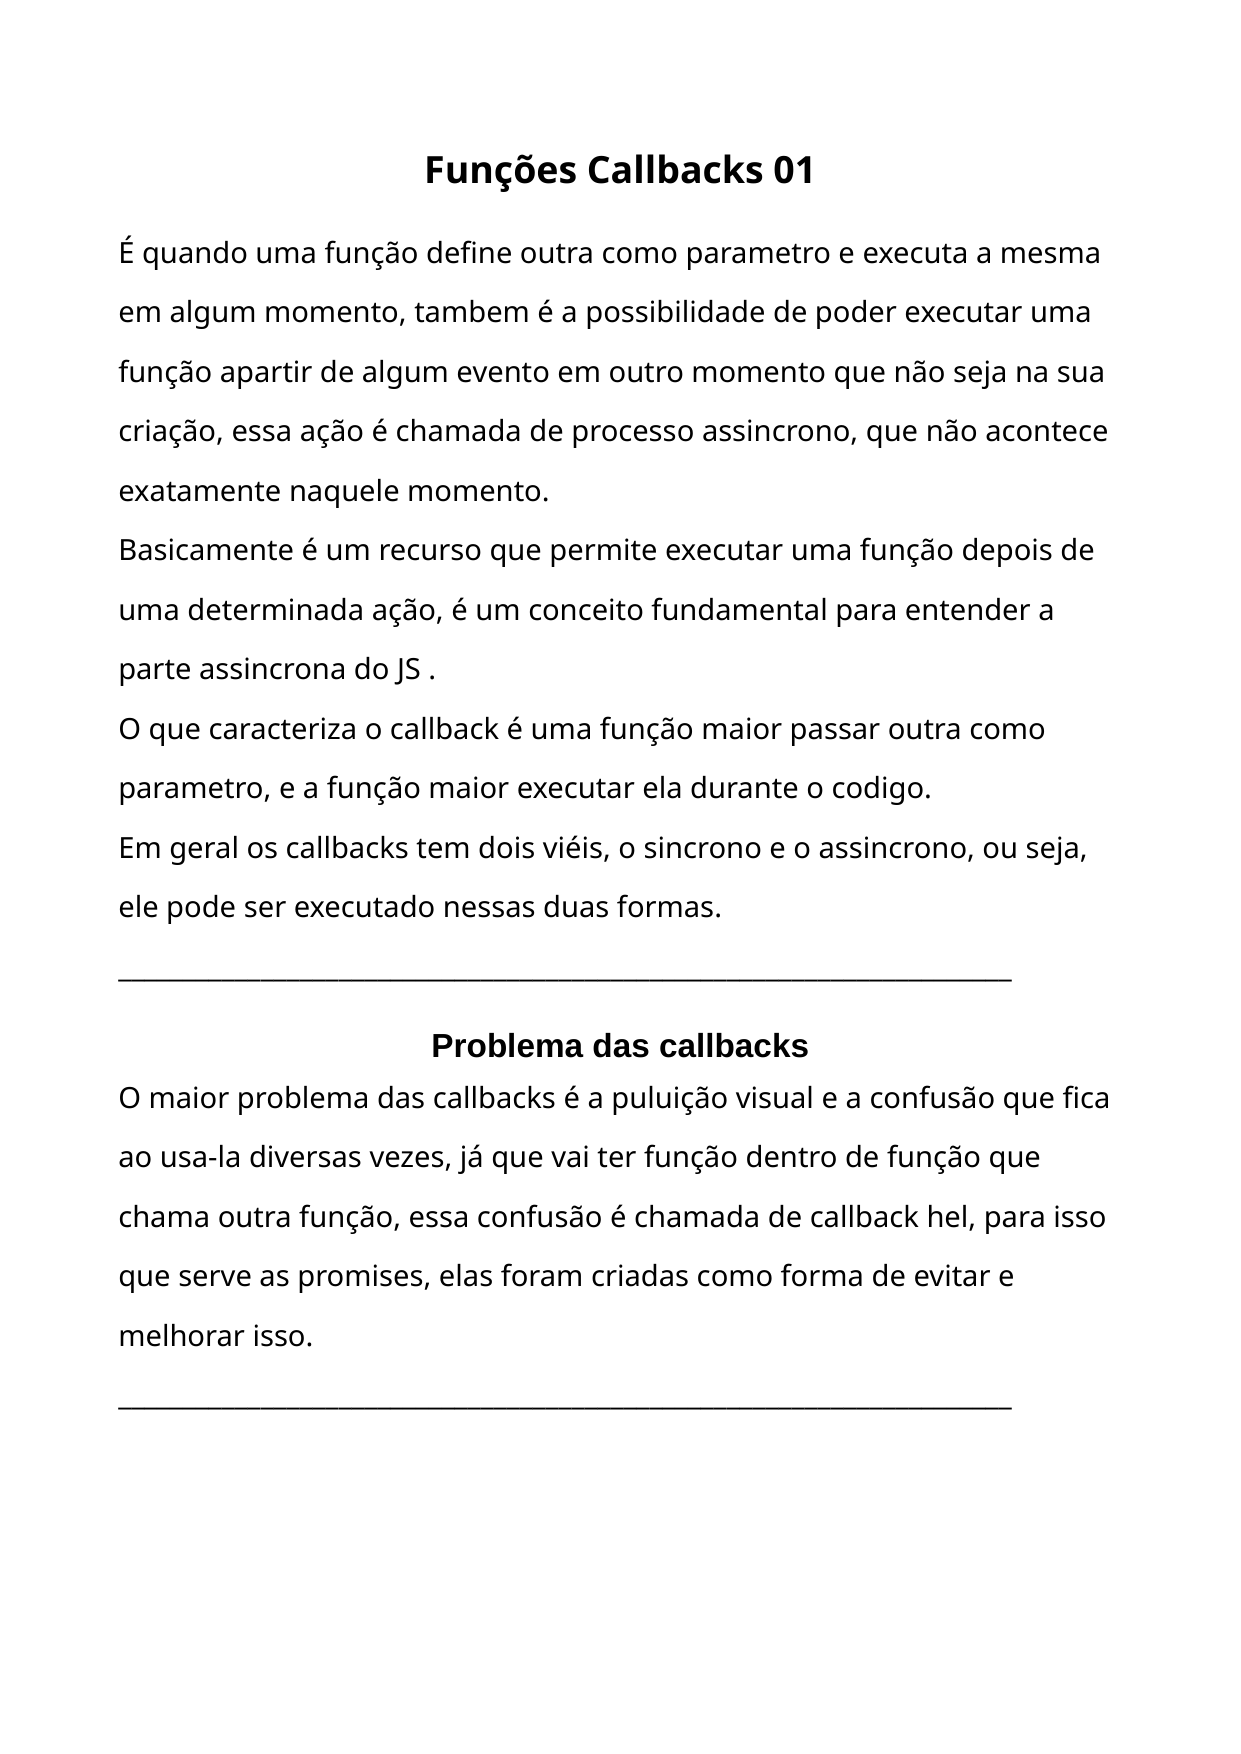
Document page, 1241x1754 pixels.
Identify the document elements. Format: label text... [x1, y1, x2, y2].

text Em geral os callbacks tem dois viéis, o sincrono e o assincrono, ou seja, ele pode ser executado nessas duas formas. [118, 827, 1122, 926]
text _____________________________________________________________________ [118, 1374, 1122, 1414]
subtitle Problema das callbacks [118, 1026, 1122, 1065]
text _____________________________________________________________________ [118, 946, 1122, 986]
text O que caracteriza o callback é uma função maior passar outra como parametro, e a função maior executar ela durante o codigo. [118, 708, 1122, 807]
text O maior problema das callbacks é a puluição visual e a confusão que fica ao usa-la diversas vezes, já que vai ter função dentro de função que chama outra função, essa confusão é chamada de callback hel, para isso que serve as promises, elas foram criadas como forma de evitar e melhorar isso. [118, 1077, 1122, 1355]
text É quando uma função define outra como parametro e executa a mesma em algum momento, tambem é a possibilidade de poder executar uma função apartir de algum evento em outro momento que não seja na sua criação, essa ação é chamada de processo assincrono, que não acontece exatamente naquele momento. [118, 232, 1122, 510]
subtitle Funções Callbacks 01 [118, 143, 1122, 194]
text Basicamente é um recurso que permite executar uma função depois de uma determinada ação, é um conceito fundamental para entender a parte assincrona do JS . [118, 529, 1122, 688]
